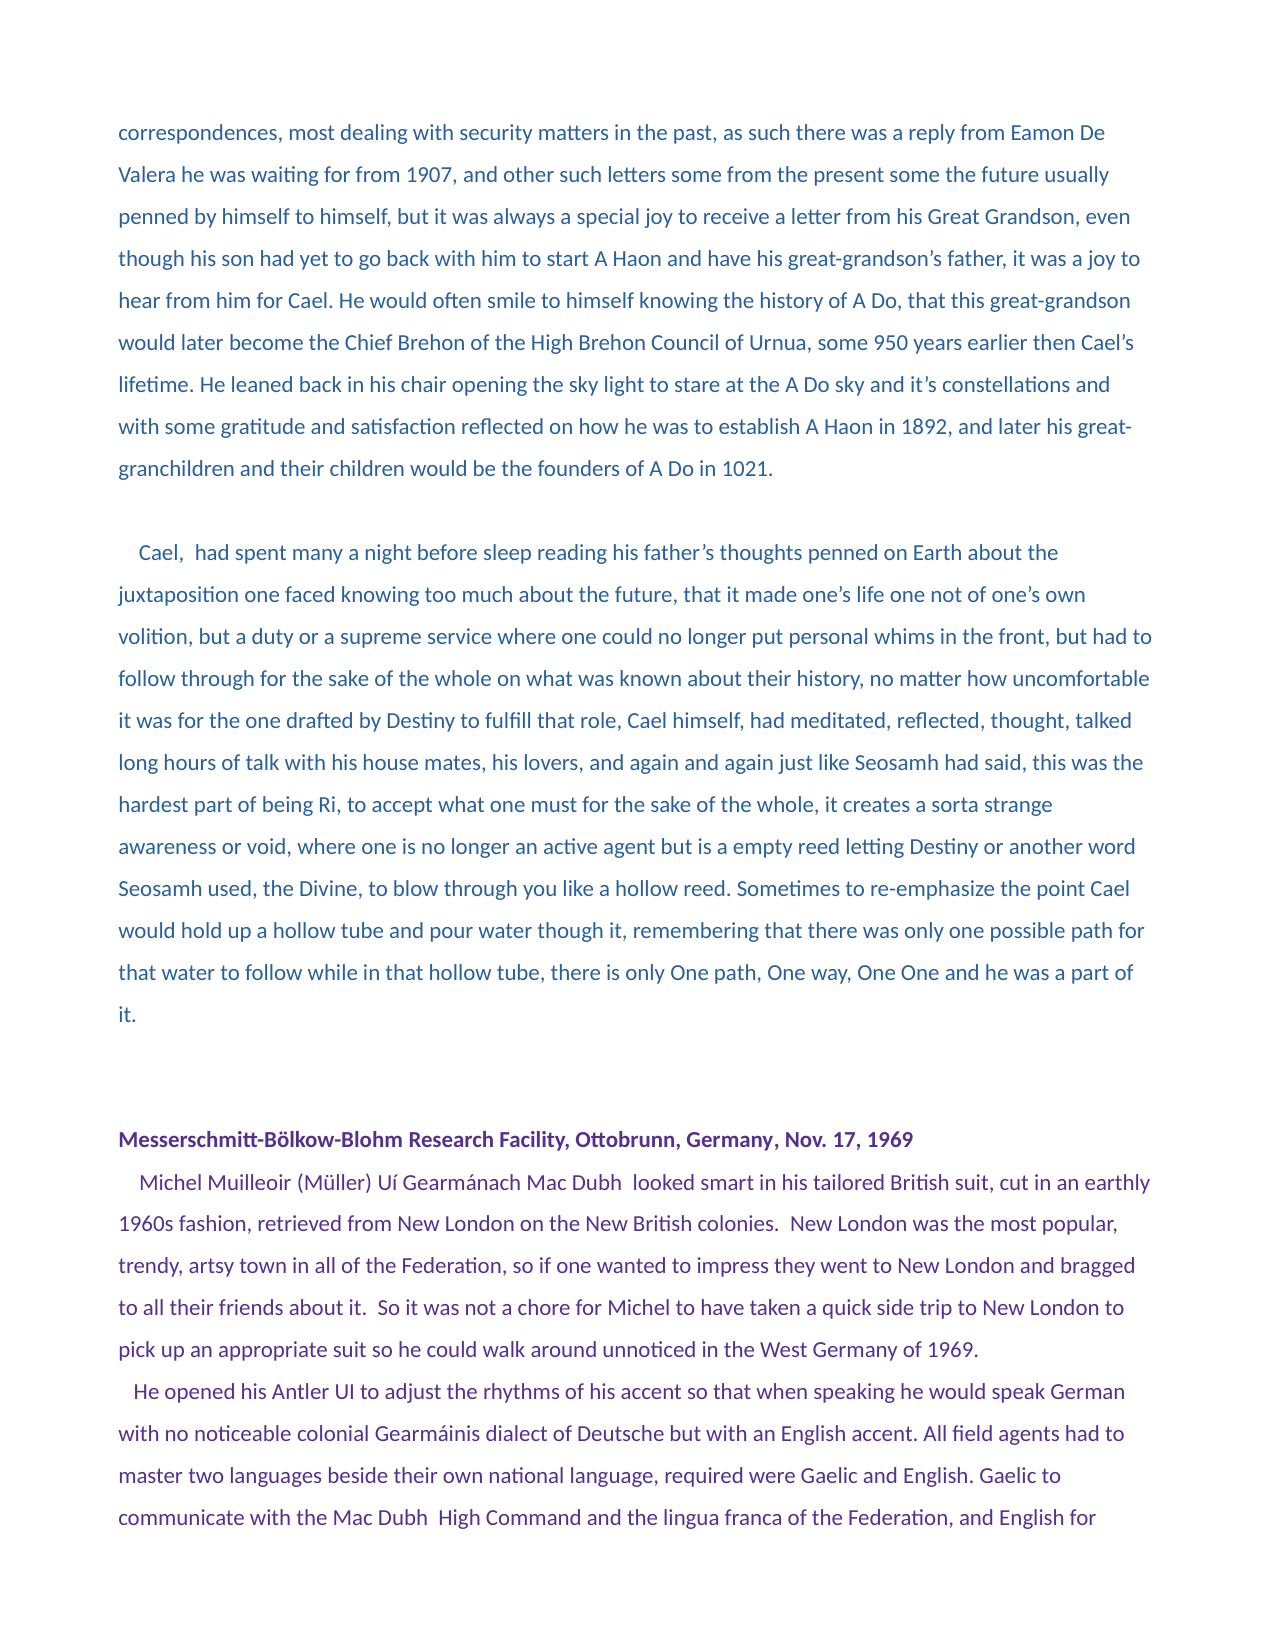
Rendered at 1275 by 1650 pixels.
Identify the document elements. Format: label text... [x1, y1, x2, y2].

text Messerschmitt-Bölkow-Blohm Research Facility, Ottobrunn, Germany, Nov. 17, 1969 [118, 1126, 1157, 1154]
text correspondences, most dealing with security matters in the past, as such there was a reply from Eamon De Valera he was waiting for from 1907, and other such letters some from the present some the future usually penned by himself to himself, but it was always a special joy to receive a letter from his Great Grandson, even though his son had yet to go back with him to start A Haon and have his great-grandson’s father, it was a joy to hear from him for Cael. He would often smile to himself knowing the history of A Do, that this great-grandson would later become the Chief Brehon of the High Brehon Council of Urnua, some 950 years earlier then Cael’s lifetime. He leaned back in his chair opening the sky light to stare at the A Do sky and it’s constellations and with some gratitude and satisfaction reflected on how he was to establish A Haon in 1892, and later his great-granchildren and their children would be the founders of A Do in 1021. [118, 118, 1157, 482]
text He opened his Antler UI to adjust the rhythms of his accent so that when speaking he would speak German with no noticeable colonial Gearmáinis dialect of Deutsche but with an English accent. All field agents had to master two languages beside their own national language, required were Gaelic and English. Gaelic to communicate with the Mac Dubh High Command and the lingua franca of the Federation, and English for [118, 1377, 1157, 1531]
text Cael, had spent many a night before sleep reading his father’s thoughts penned on Earth about the juxtaposition one faced knowing too much about the future, that it made one’s life one not of one’s own volition, but a duty or a supreme service where one could no longer put personal whims in the front, but had to follow through for the sake of the whole on what was known about their history, no matter how uncomfortable it was for the one drafted by Destiny to fulfill that role, Cael himself, had meditated, reflected, thought, talked long hours of talk with his house mates, his lovers, and again and again just like Seosamh had said, this was the hardest part of being Ri, to accept what one must for the sake of the whole, it creates a sorta strange awareness or void, where one is no longer an active agent but is a empty reed letting Destiny or another word Seosamh used, the Divine, to blow through you like a hollow reed. Sometimes to re-emphasize the point Cael would hold up a hollow tube and pour water though it, remembering that there was only one possible path for that water to follow while in that hollow tube, there is only One path, One way, One One and he was a part of it. [118, 538, 1157, 1028]
text Michel Muilleoir (Müller) Uí Gearmánach Mac Dubh looked smart in his tailored British suit, cut in an earthly 1960s fashion, retrieved from New London on the New British colonies. New London was the most popular, trendy, artsy town in all of the Federation, so if one wanted to impress they went to New London and bragged to all their friends about it. So it was not a chore for Michel to have taken a quick side trip to New London to pick up an appropriate suit so he could walk around unnoticed in the West Germany of 1969. [118, 1168, 1157, 1363]
